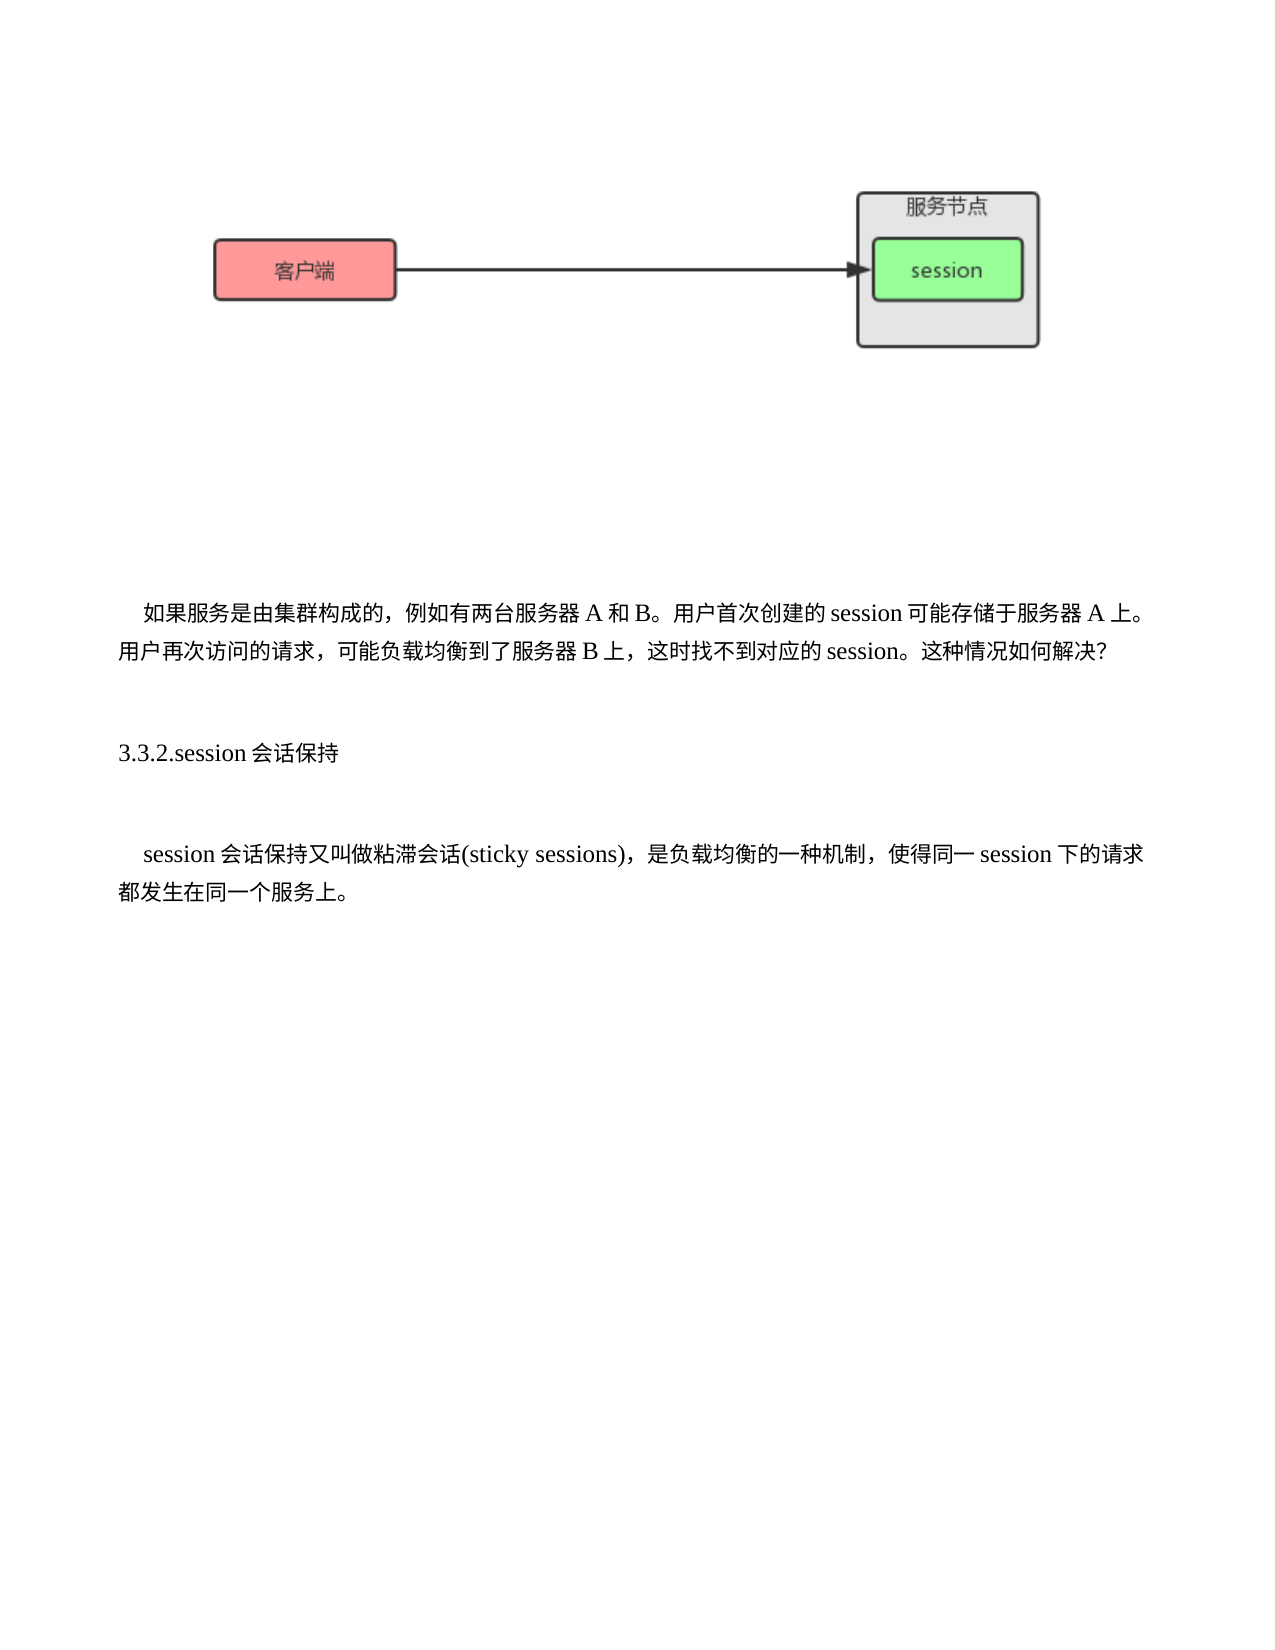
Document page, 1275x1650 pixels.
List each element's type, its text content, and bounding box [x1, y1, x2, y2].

picture [140, 118, 1135, 444]
text session会话保持又叫做粘滞会话(sticky sessions)，是负载均衡的一种机制，使得同一session下的请求都发生在同一个服务上。 [118, 837, 1157, 907]
text 如果服务是由集群构成的，例如有两台服务器A和B。用户首次创建的session可能存储于服务器A上。用户再次访问的请求，可能负载均衡到了服务器B上，这时找不到对应的session。这种情况如何解决？ [118, 596, 1157, 666]
text 3.3.2.session会话保持 [118, 736, 1157, 767]
